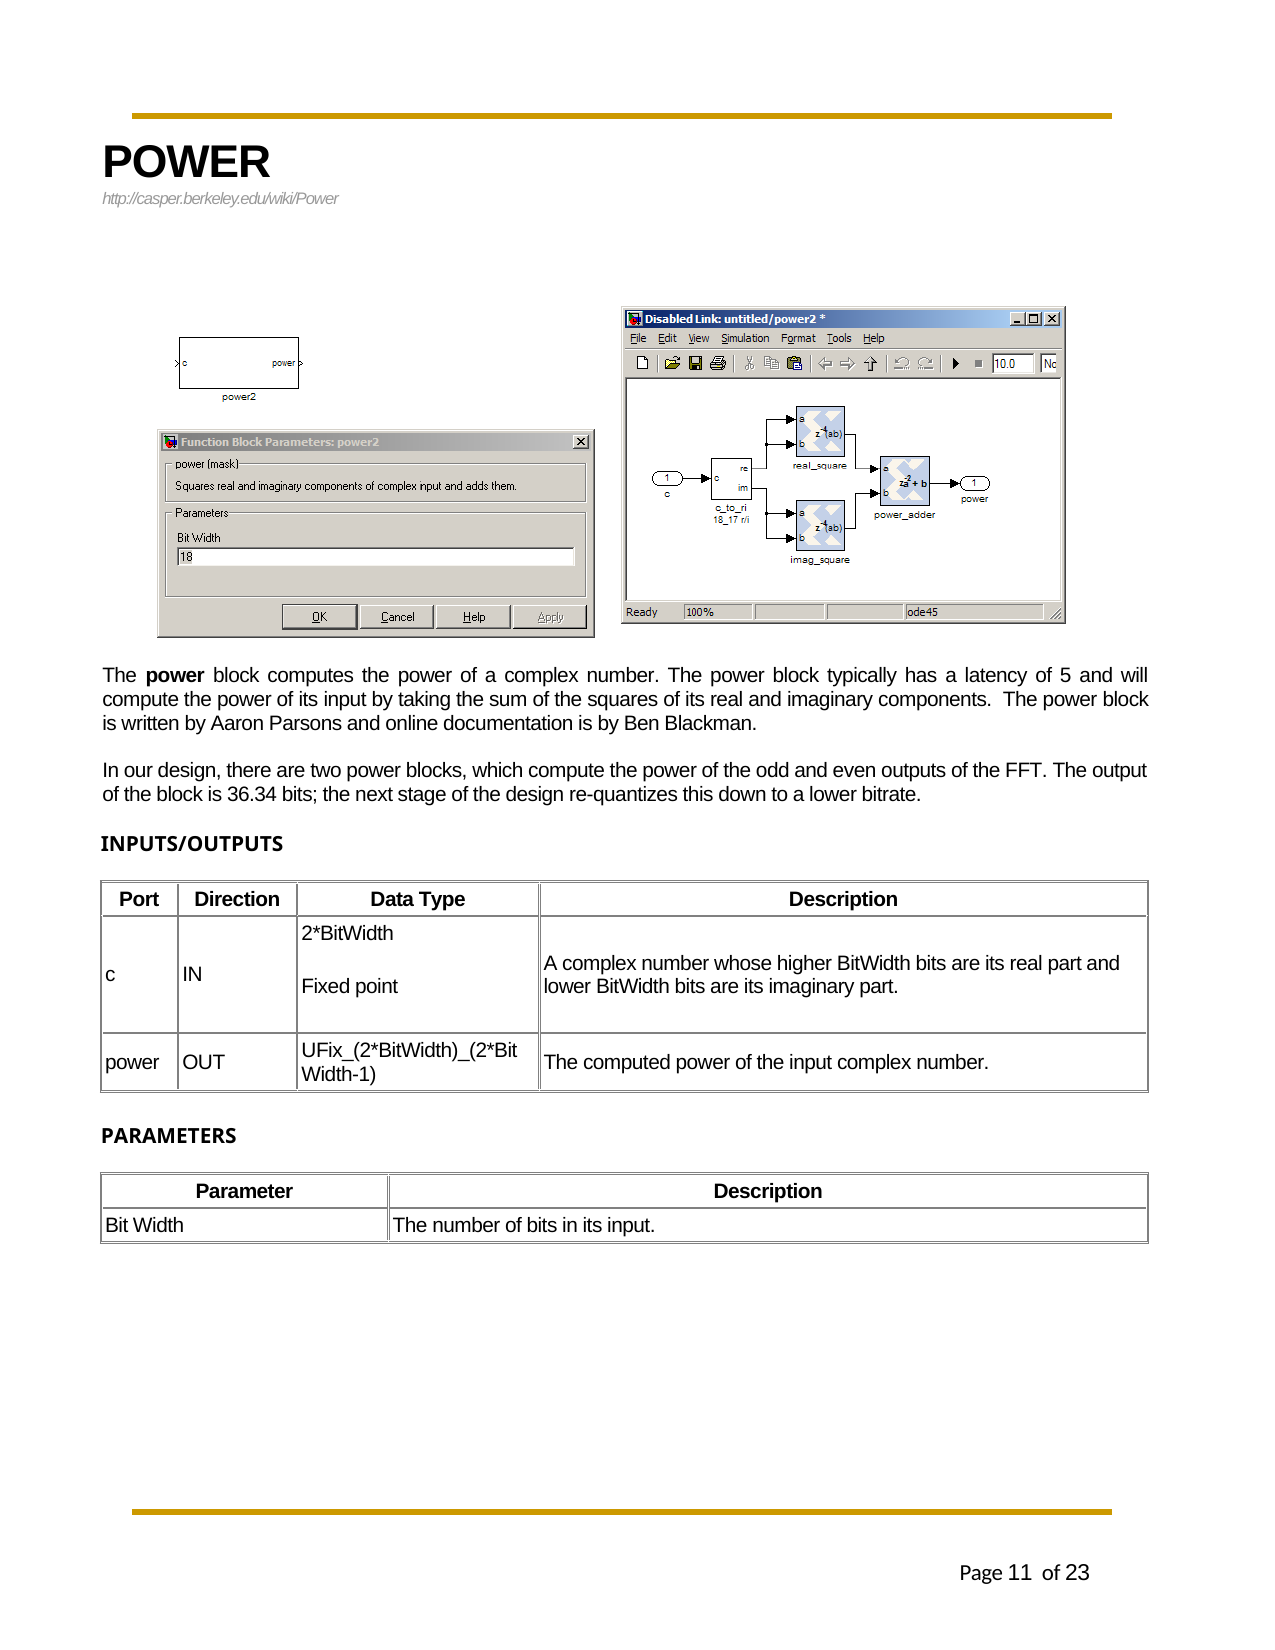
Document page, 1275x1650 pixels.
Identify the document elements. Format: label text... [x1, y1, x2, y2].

table_header Direction [179, 883, 296, 914]
table_cell Bit Width [102, 1207, 388, 1241]
subtitle POWER http://casper.berkeley.edu/wiki/Power [102, 135, 1149, 208]
table_cell UFix_(2*BitWidth)_(2*BitWidth-1) [297, 1034, 539, 1090]
text The power block computes the power of a complex number. The power block typically has a latency of 5 and will compute the power of its input by taking the sum of the squares of its real and imaginary components. The power block is written by Aaron Parsons and online documentation is by Ben Blackman. [102, 263, 1149, 735]
table_header Port [102, 883, 177, 914]
picture [147, 276, 1103, 662]
table_cell The computed power of the input complex number. [539, 1032, 1147, 1090]
table_cell IN [179, 917, 296, 1032]
table_header Description [541, 883, 1147, 914]
table_cell 2*BitWidth Fixed point [298, 917, 538, 1032]
table_header Data Type [298, 883, 538, 914]
table_cell c [101, 915, 177, 1032]
table_cell power [102, 1032, 178, 1090]
table_cell OUT [178, 1034, 297, 1090]
text PARAMETERS [101, 1093, 1149, 1149]
table_header Parameter [102, 1175, 388, 1207]
table_cell The number of bits in its input. [388, 1207, 1147, 1241]
table_cell A complex number whose higher BitWidth bits are its real part and lower BitWidth bits are its imaginary part. [541, 915, 1148, 1032]
text In our design, there are two power blocks, which compute the power of the odd and even outputs of the FFT. The output of the block is 36.34 bits; the next stage of the design re-quantizes this down to a lower bitrate. [102, 758, 1149, 806]
text INPUTS/OUTPUTS [101, 829, 1062, 857]
table_header Description [388, 1175, 1147, 1207]
